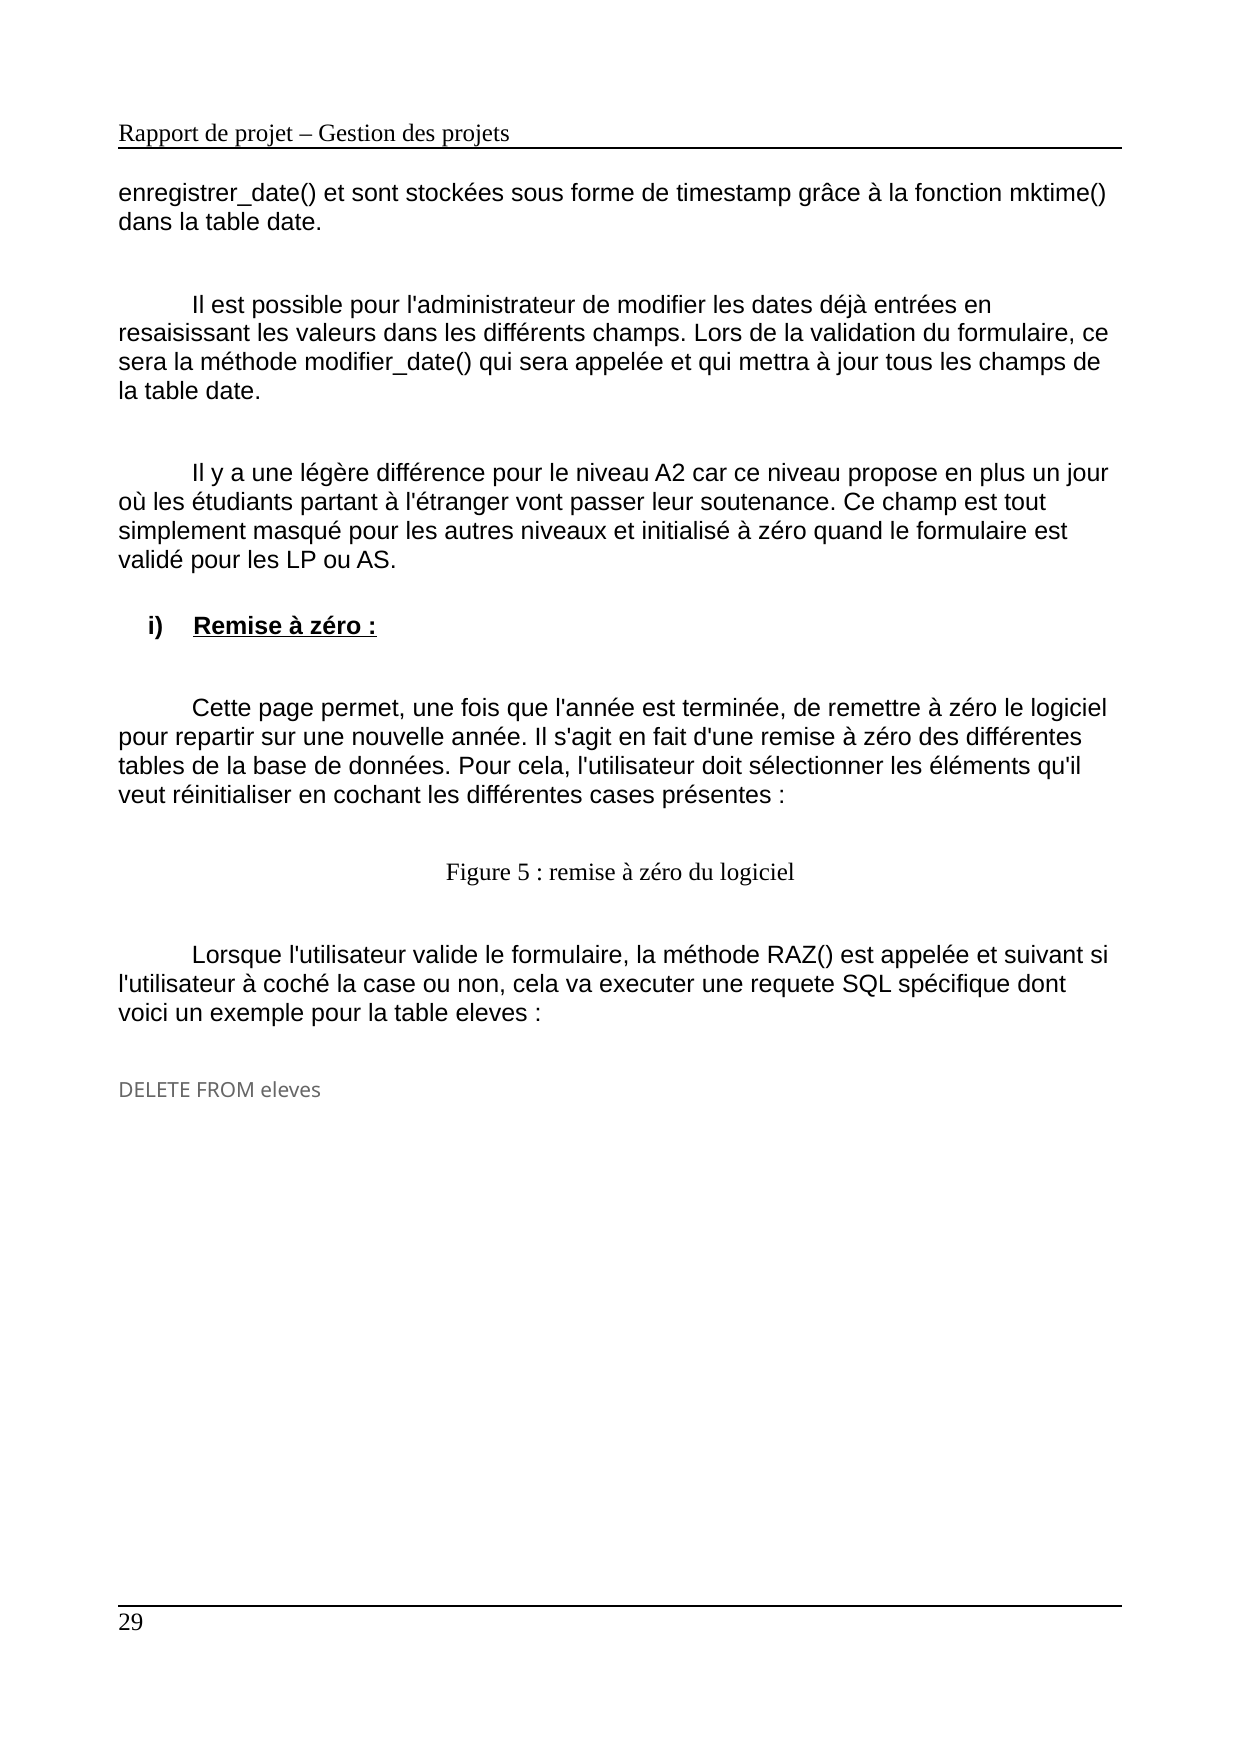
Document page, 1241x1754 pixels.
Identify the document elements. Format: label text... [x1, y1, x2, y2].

text Il est possible pour l'administrateur de modifier les dates déjà entrées en resaisissant les valeurs dans les différents champs. Lors de la validation du formulaire, ce sera la méthode modifier_date() qui sera appelée et qui mettra à jour tous les champs de la table date. [118, 290, 1122, 405]
text DELETE FROM eleves [118, 1075, 1122, 1104]
text Figure 5 : remise à zéro du logiciel [118, 857, 1122, 886]
text Il y a une légère différence pour le niveau A2 car ce niveau propose en plus un jour où les étudiants partant à l'étranger vont passer leur soutenance. Ce champ est tout simplement masqué pour les autres niveaux et initialisé à zéro quand le formulaire est validé pour les LP ou AS. [118, 458, 1122, 573]
text Lorsque l'utilisateur valide le formulaire, la méthode RAZ() est appelée et suivant si l'utilisateur à coché la case ou non, cela va executer une requete SQL spécifique dont voici un exemple pour la table eleves : [118, 940, 1122, 1026]
text Cette page permet, une fois que l'année est terminée, de remettre à zéro le logiciel pour repartir sur une nouvelle année. Il s'agit en fait d'une remise à zéro des différentes tables de la base de données. Pour cela, l'utilisateur doit sélectionner les éléments qu'il veut réinitialiser en cochant les différentes cases présentes : [118, 693, 1122, 808]
subtitle Remise à zéro : [122, 611, 1122, 640]
text enregistrer_date() et sont stockées sous forme de timestamp grâce à la fonction mktime() dans la table date. [118, 178, 1122, 236]
